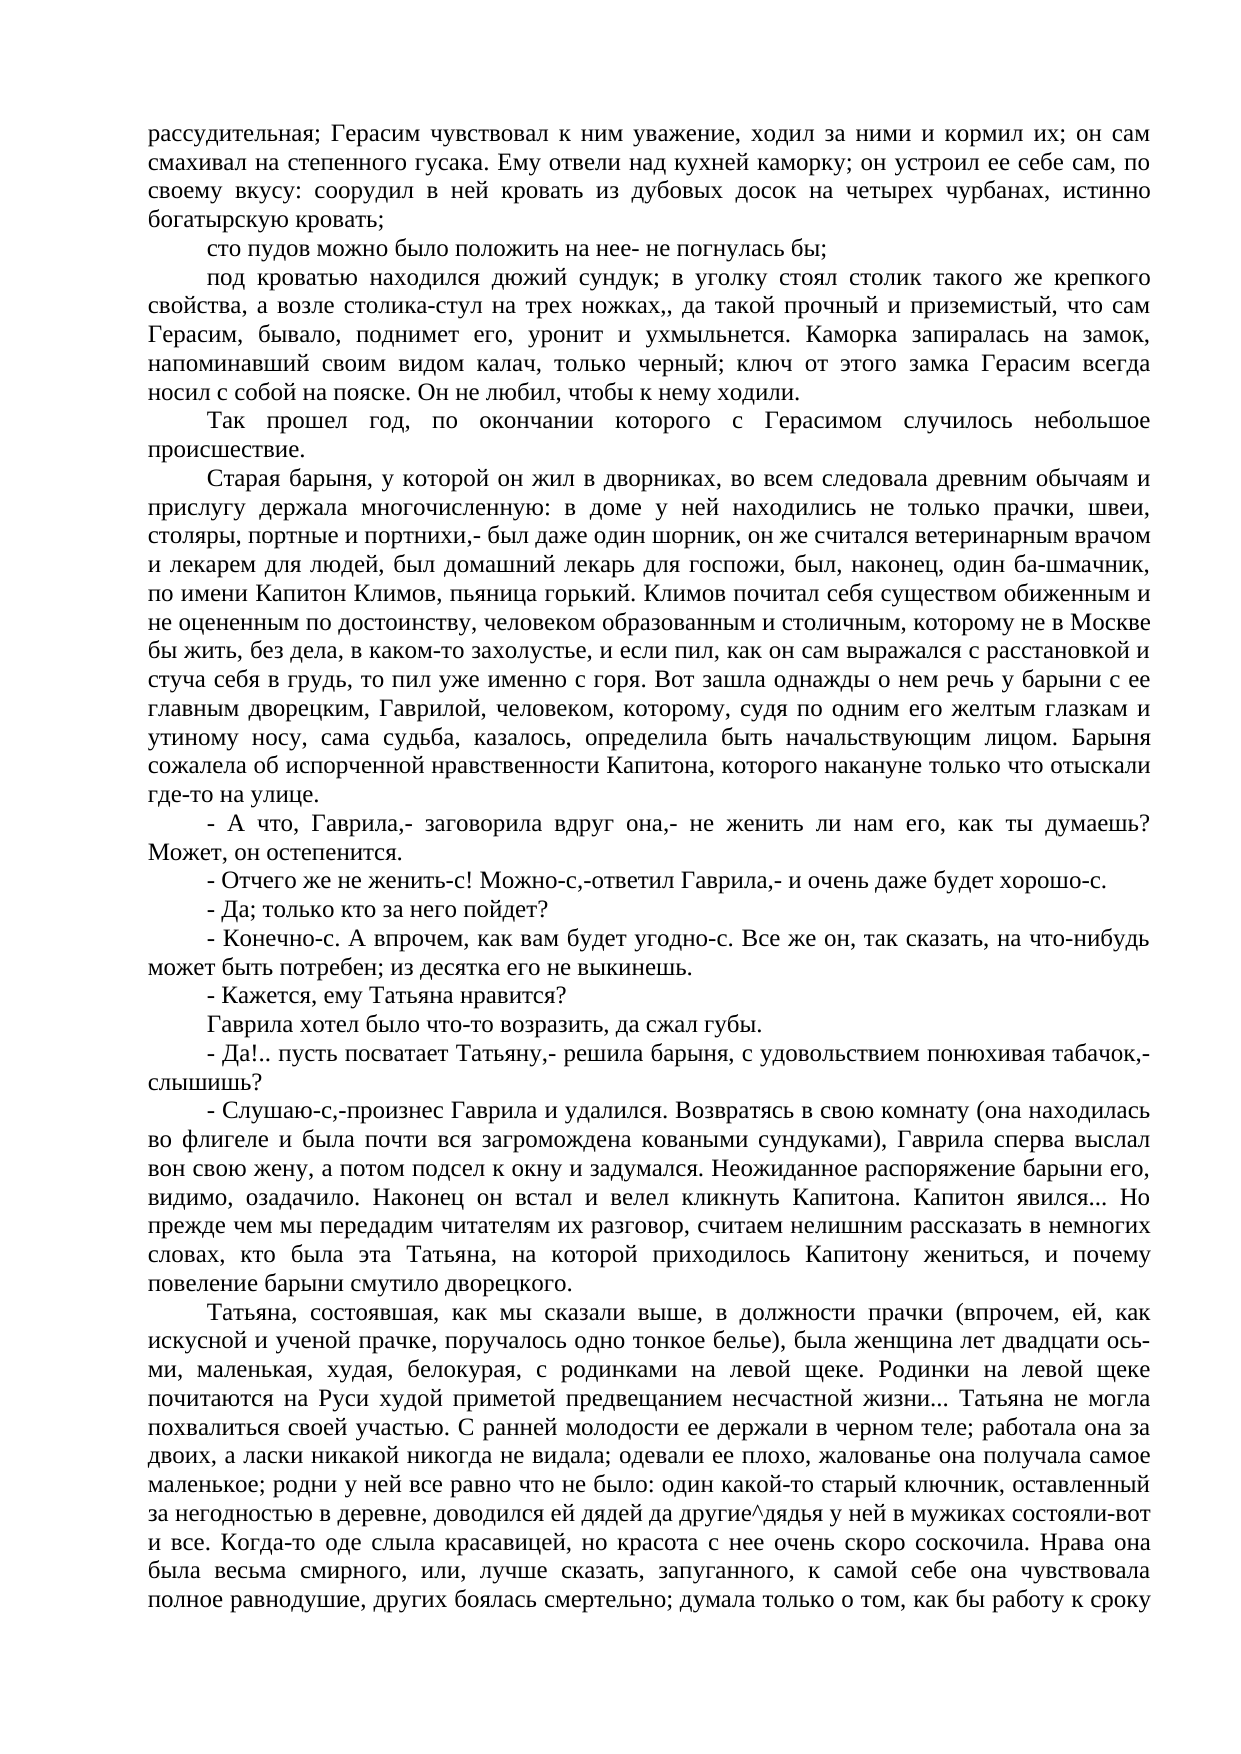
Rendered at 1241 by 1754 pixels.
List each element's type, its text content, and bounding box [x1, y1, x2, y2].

text Татьяна, состоявшая, как мы сказали выше, в должности прачки (впрочем, ей, как искусной и ученой прачке, поручалось одно тонкое белье), была женщина лет двадцати ось-ми, маленькая, худая, белокурая, с родинками на левой щеке. Родинки на левой щеке почитаются на Руси худой приметой предвещанием несчастной жизни... Татьяна не могла похвалиться своей участью. С ранней молодости ее держали в черном теле; работала она за двоих, а ласки никакой никогда не видала; одевали ее плохо, жалованье она получала самое маленькое; родни у ней все равно что не было: один какой-то старый ключник, оставленный за негодностью в деревне, доводился ей дядей да другие^дядья у ней в мужиках состояли-вот и все. Когда-то оде слыла красавицей, но красота с нее очень скоро соскочила. Нрава она была весьма смирного, или, лучше сказать, запуганного, к самой себе она чувствовала полное равнодушие, других боялась смертельно; думала только о том, как бы работу к сроку [148, 1297, 1152, 1613]
text - Конечно-с. А впрочем, как вам будет угодно-с. Все же он, так сказать, на что-нибудь может быть потребен; из десятка его не выкинешь. [148, 923, 1152, 981]
text Гаврила хотел было что-то возразить, да сжал губы. [148, 1009, 1152, 1038]
text - Кажется, ему Татьяна нравится? [148, 981, 1152, 1009]
text - Да!.. пусть посватает Татьяну,- решила барыня, с удовольствием понюхивая табачок,- слышишь? [148, 1038, 1152, 1096]
text рассудительная; Герасим чувствовал к ним уважение, ходил за ними и кормил их; он сам смахивал на степенного гусака. Ему отвели над кухней каморку; он устроил ее себе сам, по своему вкусу: соорудил в ней кровать из дубовых досок на четырех чурбанах, истинно богатырскую кровать; [148, 118, 1152, 233]
text Так прошел год, по окончании которого с Герасимом случилось небольшое происшествие. [148, 406, 1152, 463]
text под кроватью находился дюжий сундук; в уголку стоял столик такого же крепкого свойства, а возле столика-стул на трех ножках,, да такой прочный и приземистый, что сам Герасим, бывало, поднимет его, уронит и ухмыльнется. Каморка запиралась на замок, напоминавший своим видом калач, только черный; ключ от этого замка Герасим всегда носил с собой на пояске. Он не любил, чтобы к нему ходили. [148, 262, 1152, 406]
text - Слушаю-с,-произнес Гаврила и удалился. Возвратясь в свою комнату (она находилась во флигеле и была почти вся загромождена коваными сундуками), Гаврила сперва выслал вон свою жену, а потом подсел к окну и задумался. Неожиданное распоряжение барыни его, видимо, озадачило. Наконец он встал и велел кликнуть Капитона. Капитон явился... Но прежде чем мы передадим читателям их разговор, считаем нелишним рассказать в немногих словах, кто была эта Татьяна, на которой приходилось Капитону жениться, и почему повеление барыни смутило дворецкого. [148, 1096, 1152, 1297]
text Старая барыня, у которой он жил в дворниках, во всем следовала древним обычаям и прислугу держала многочисленную: в доме у ней находились не только прачки, швеи, столяры, портные и портнихи,- был даже один шорник, он же считался ветеринарным врачом и лекарем для людей, был домашний лекарь для госпожи, был, наконец, один ба-шмачник, по имени Капитон Климов, пьяница горький. Климов почитал себя существом обиженным и не оцененным по достоинству, человеком образованным и столичным, которому не в Москве бы жить, без дела, в каком-то захолустье, и если пил, как он сам выражался с расстановкой и стуча себя в грудь, то пил уже именно с горя. Вот зашла однажды о нем речь у барыни с ее главным дворецким, Гаврилой, человеком, которому, судя по одним его желтым глазкам и утиному носу, сама судьба, казалось, определила быть начальствующим лицом. Барыня сожалела об испорченной нравственности Капитона, которого накануне только что отыскали где-то на улице. [148, 463, 1152, 808]
text сто пудов можно было положить на нее- не погнулась бы; [148, 233, 1152, 262]
text - А что, Гаврила,- заговорила вдруг она,- не женить ли нам его, как ты думаешь? Может, он остепенится. [148, 808, 1152, 866]
text - Да; только кто за него пойдет? [148, 894, 1152, 923]
text - Отчего же не женить-с! Можно-с,-ответил Гаврила,- и очень даже будет хорошо-с. [148, 866, 1152, 894]
